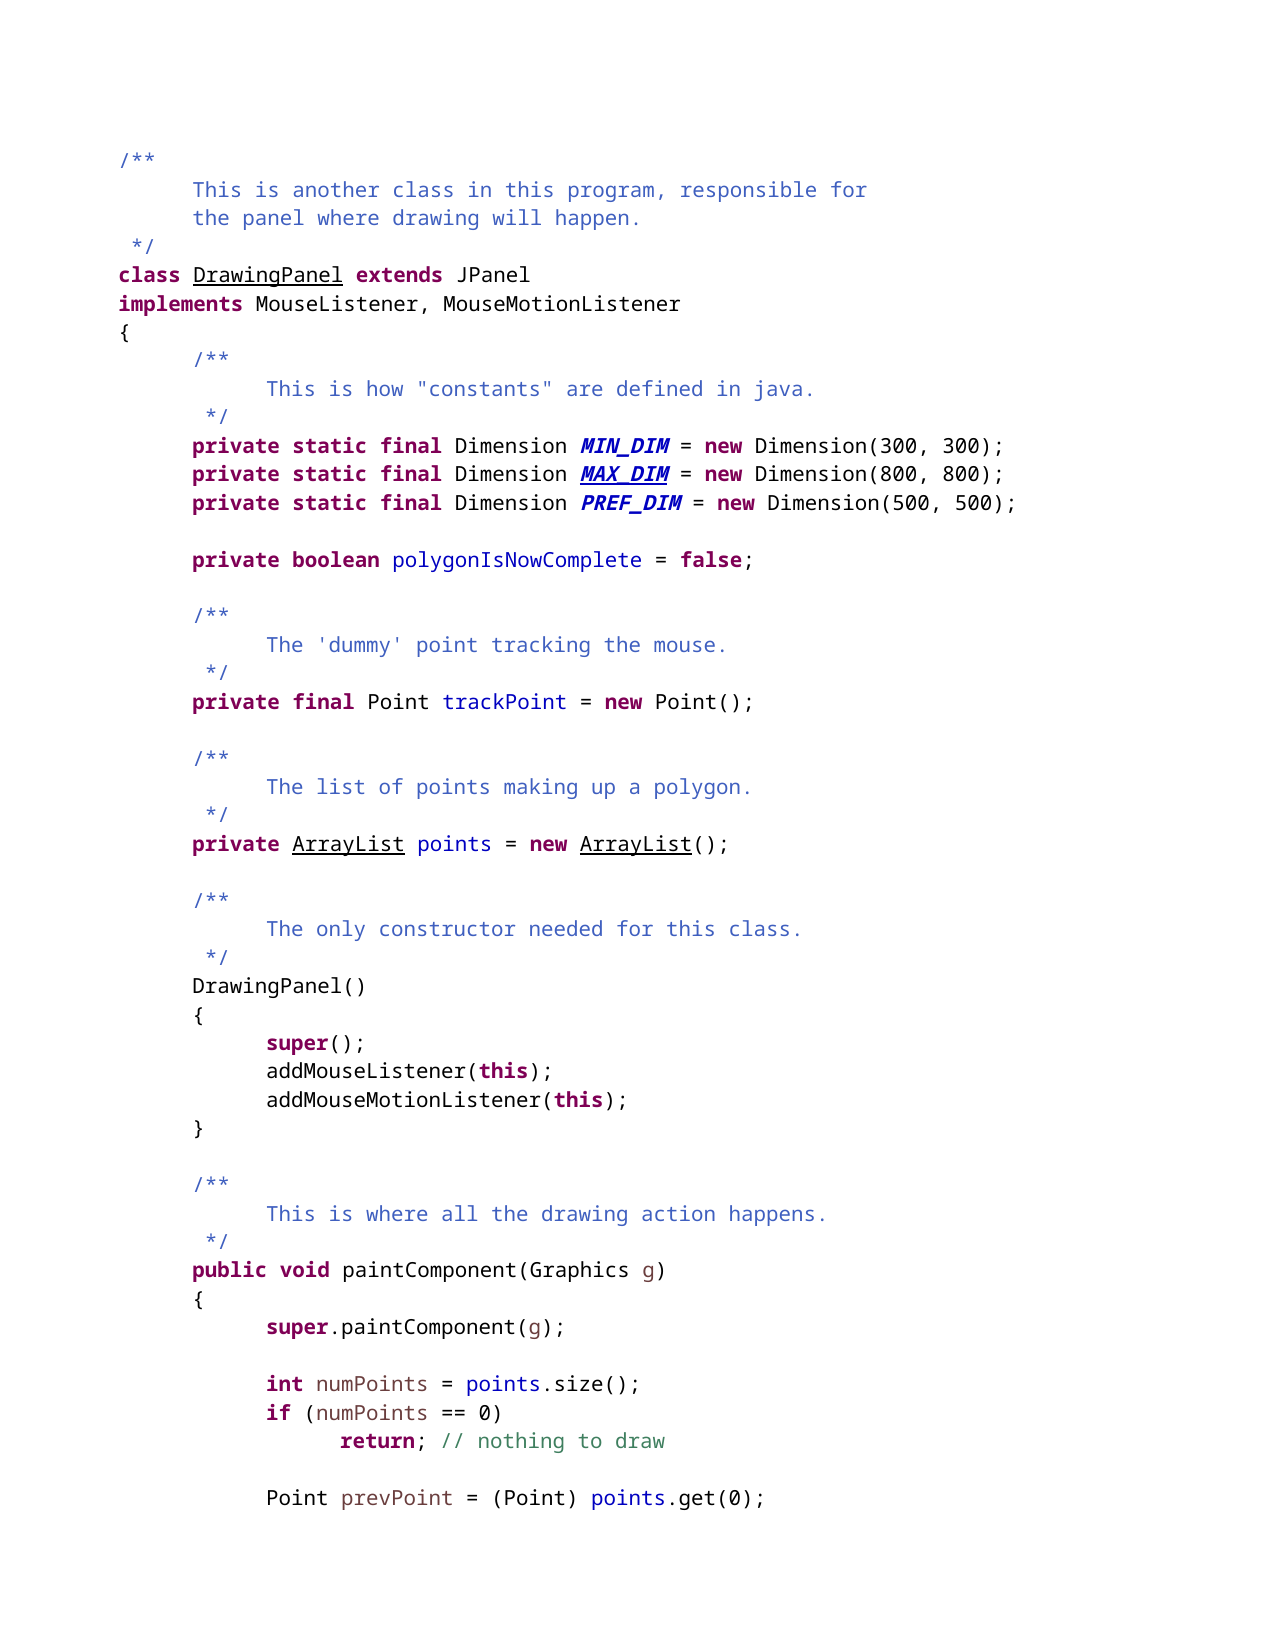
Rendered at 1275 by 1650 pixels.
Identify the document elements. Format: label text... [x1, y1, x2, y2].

text The list of points making up a polygon. [118, 772, 1157, 801]
text super.paintComponent(g); [118, 1312, 1157, 1341]
text /** [118, 886, 1157, 914]
text /** [118, 1170, 1157, 1199]
text private ArrayList points = new ArrayList(); [118, 829, 1157, 857]
text addMouseMotionListener(this); [118, 1085, 1157, 1113]
text the panel where drawing will happen. [118, 203, 1157, 232]
text implements MouseListener, MouseMotionListener [118, 289, 1157, 317]
text private static final Dimension MAX_DIM = new Dimension(800, 800); [118, 459, 1157, 488]
text This is another class in this program, responsible for [118, 175, 1157, 203]
text /** [118, 346, 1157, 374]
text */ [118, 402, 1157, 431]
text public void paintComponent(Graphics g) [118, 1256, 1157, 1284]
text /** [118, 147, 1157, 175]
text The only constructor needed for this class. [118, 914, 1157, 943]
text */ [118, 232, 1157, 260]
text return; // nothing to draw [118, 1426, 1157, 1455]
text { [118, 1284, 1157, 1312]
text { [118, 317, 1157, 346]
text class DrawingPanel extends JPanel [118, 260, 1157, 289]
text This is where all the drawing action happens. [118, 1199, 1157, 1227]
text { [118, 1000, 1157, 1028]
text int numPoints = points.size(); [118, 1369, 1157, 1398]
text private final Point trackPoint = new Point(); [118, 687, 1157, 715]
text */ [118, 1227, 1157, 1256]
text */ [118, 658, 1157, 687]
text } [118, 1113, 1157, 1142]
text super(); [118, 1028, 1157, 1057]
text DrawingPanel() [118, 971, 1157, 1000]
text if (numPoints == 0) [118, 1398, 1157, 1426]
text Point prevPoint = (Point) points.get(0); [118, 1483, 1157, 1512]
text /** [118, 744, 1157, 772]
text addMouseListener(this); [118, 1057, 1157, 1085]
text /** [118, 602, 1157, 630]
text private static final Dimension MIN_DIM = new Dimension(300, 300); [118, 431, 1157, 459]
text private static final Dimension PREF_DIM = new Dimension(500, 500); [118, 488, 1157, 516]
text */ [118, 801, 1157, 829]
text */ [118, 943, 1157, 971]
text This is how "constants" are defined in java. [118, 374, 1157, 402]
text private boolean polygonIsNowComplete = false; [118, 545, 1157, 573]
text The 'dummy' point tracking the mouse. [118, 630, 1157, 658]
